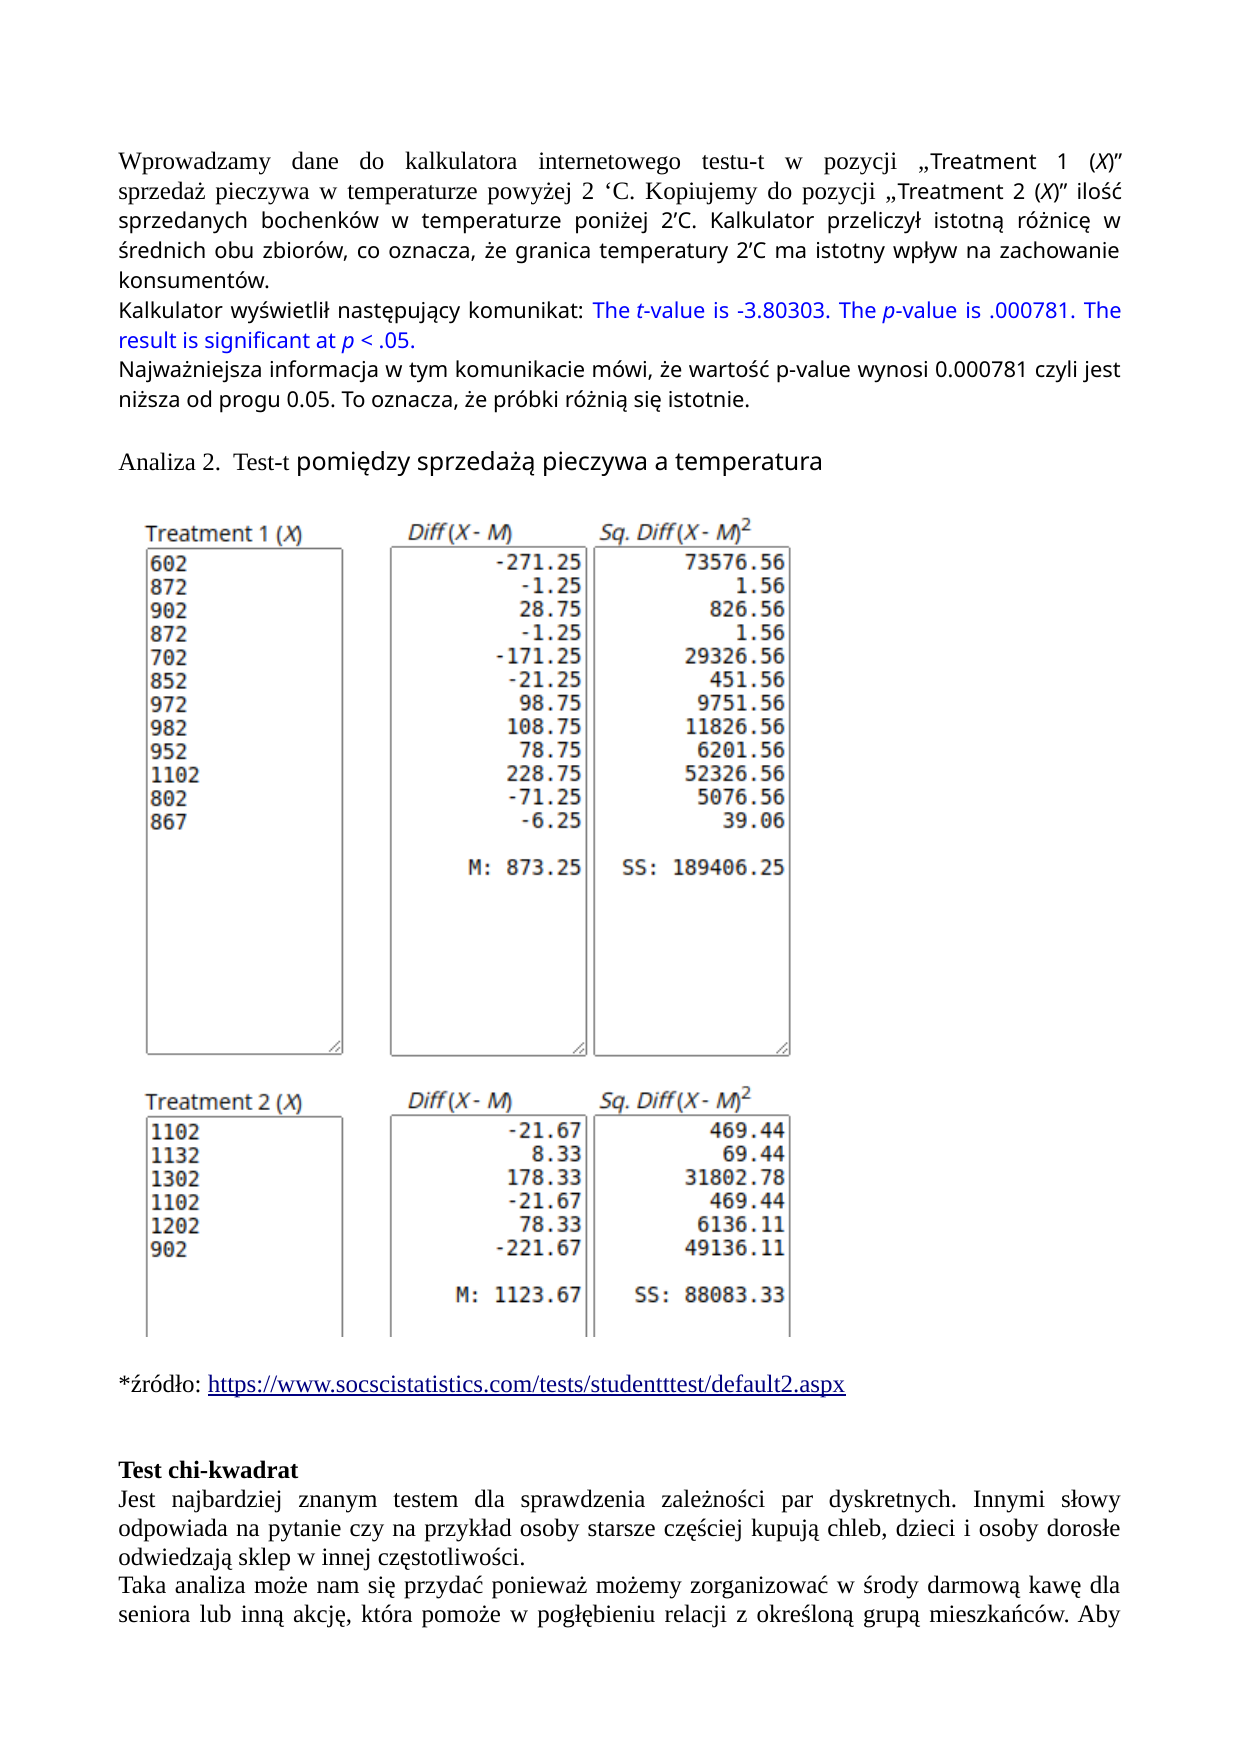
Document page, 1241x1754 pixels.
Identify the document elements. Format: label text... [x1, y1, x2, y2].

text Najważniejsza informacja w tym komunikacie mówi, że wartość p-value wynosi 0.000781 czyli jest niższa od progu 0.05. To oznacza, że próbki różnią się istotnie. [118, 354, 1122, 414]
text Jest najbardziej znanym testem dla sprawdzenia zależności par dyskretnych. Innymi słowy odpowiada na pytanie czy na przykład osoby starsze częściej kupują chleb, dzieci i osoby dorosłe odwiedzają sklep w innej częstotliwości. [118, 1484, 1122, 1570]
picture [126, 502, 808, 1337]
text Wprowadzamy dane do kalkulatora internetowego testu-t w pozycji „Treatment 1 (X)” sprzedaż pieczywa w temperaturze powyżej 2 ‘C. Kopiujemy do pozycji „Treatment 2 (X)” ilość sprzedanych bochenków w temperaturze poniżej 2’C. Kalkulator przeliczył istotną różnicę w średnich obu zbiorów, co oznacza, że granica temperatury 2’C ma istotny wpływ na zachowanie konsumentów. [118, 146, 1122, 295]
text Test chi-kwadrat [118, 1455, 1122, 1484]
text Taka analiza może nam się przydać ponieważ możemy zorganizować w środy darmową kawę dla seniora lub inną akcję, która pomoże w pogłębieniu relacji z określoną grupą mieszkańców. Aby [118, 1570, 1122, 1628]
text Kalkulator wyświetlił następujący komunikat: The t-value is -3.80303. The p-value is .000781. The result is significant at p < .05. [118, 295, 1122, 354]
text Analiza 2. Test-t pomiędzy sprzedażą pieczywa a temperatura [118, 444, 1122, 478]
text *źródło: https://www.socscistatistics.com/tests/studentttest/default2.aspx [118, 1369, 1122, 1398]
